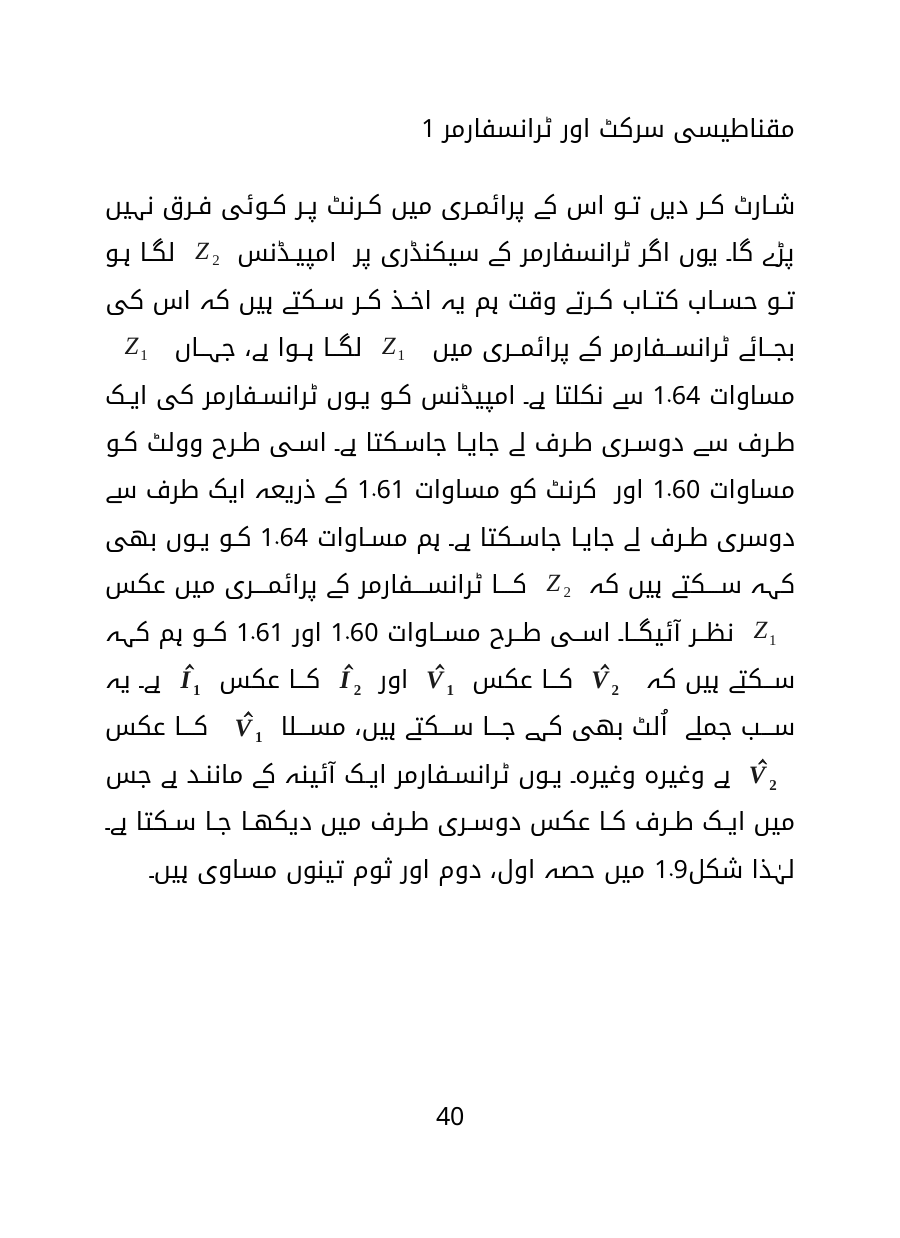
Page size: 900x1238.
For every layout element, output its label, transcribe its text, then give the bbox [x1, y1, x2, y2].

text لگائیں (شکل1.9 حصہ دوم) اور ٹرانسفارمر کے سیکنڈری کو شارٹ کر دیں تو اس کے پرائمری میں کرنٹ پر کوئی فرق نہیں پڑے گا۔ یوں اگر ٹرانسفارمر کے سیکنڈری پر امپیڈنسلگا ہو تو حساب کتاب کرتے وقت ہم یہ اخذ کر سکتے ہیں کہ اس کی بجائے ٹرانسفارمر کے پرائمری میں لگا ہوا ہے، جہاں مساوات 1.64 سے نکلتا ہے۔ امپیڈنس کو یوں ٹرانسفارمر کی ایک طرف سے دوسری طرف لے جایا جاسکتا ہے۔ اسی طرح وولٹ کو مساوات 1.60 اور کرنٹ کو مساوات 1.61 کے ذریعہ ایک طرف سے دوسری طرف لے جایا جاسکتا ہے۔ ہم مساوات 1.64 کو یوں بھی کہہ سکتے ہیں کہکا ٹرانسفارمر کے پرائمری میں عکسنظر آئیگا۔ اسی طرح مساوات 1.60 اور 1.61 کو ہم کہہ سکتے ہیں کہ کا عکساورکا عکسہے۔ یہ سب جملے اُلٹ بھی کہے جا سکتے ہیں، مسلا کا عکسہے وغیرہ وغیرہ۔ یوں ٹرانسفارمر ایک آئینہ کے مانند ہے جس میں ایک طرف کا عکس دوسری طرف میں دیکھا جا سکتا ہے۔ لہٰذا شکل1.9 میں حصہ اول، دوم اور ثوم تینوں مساوی ہیں۔ [105, 182, 795, 893]
